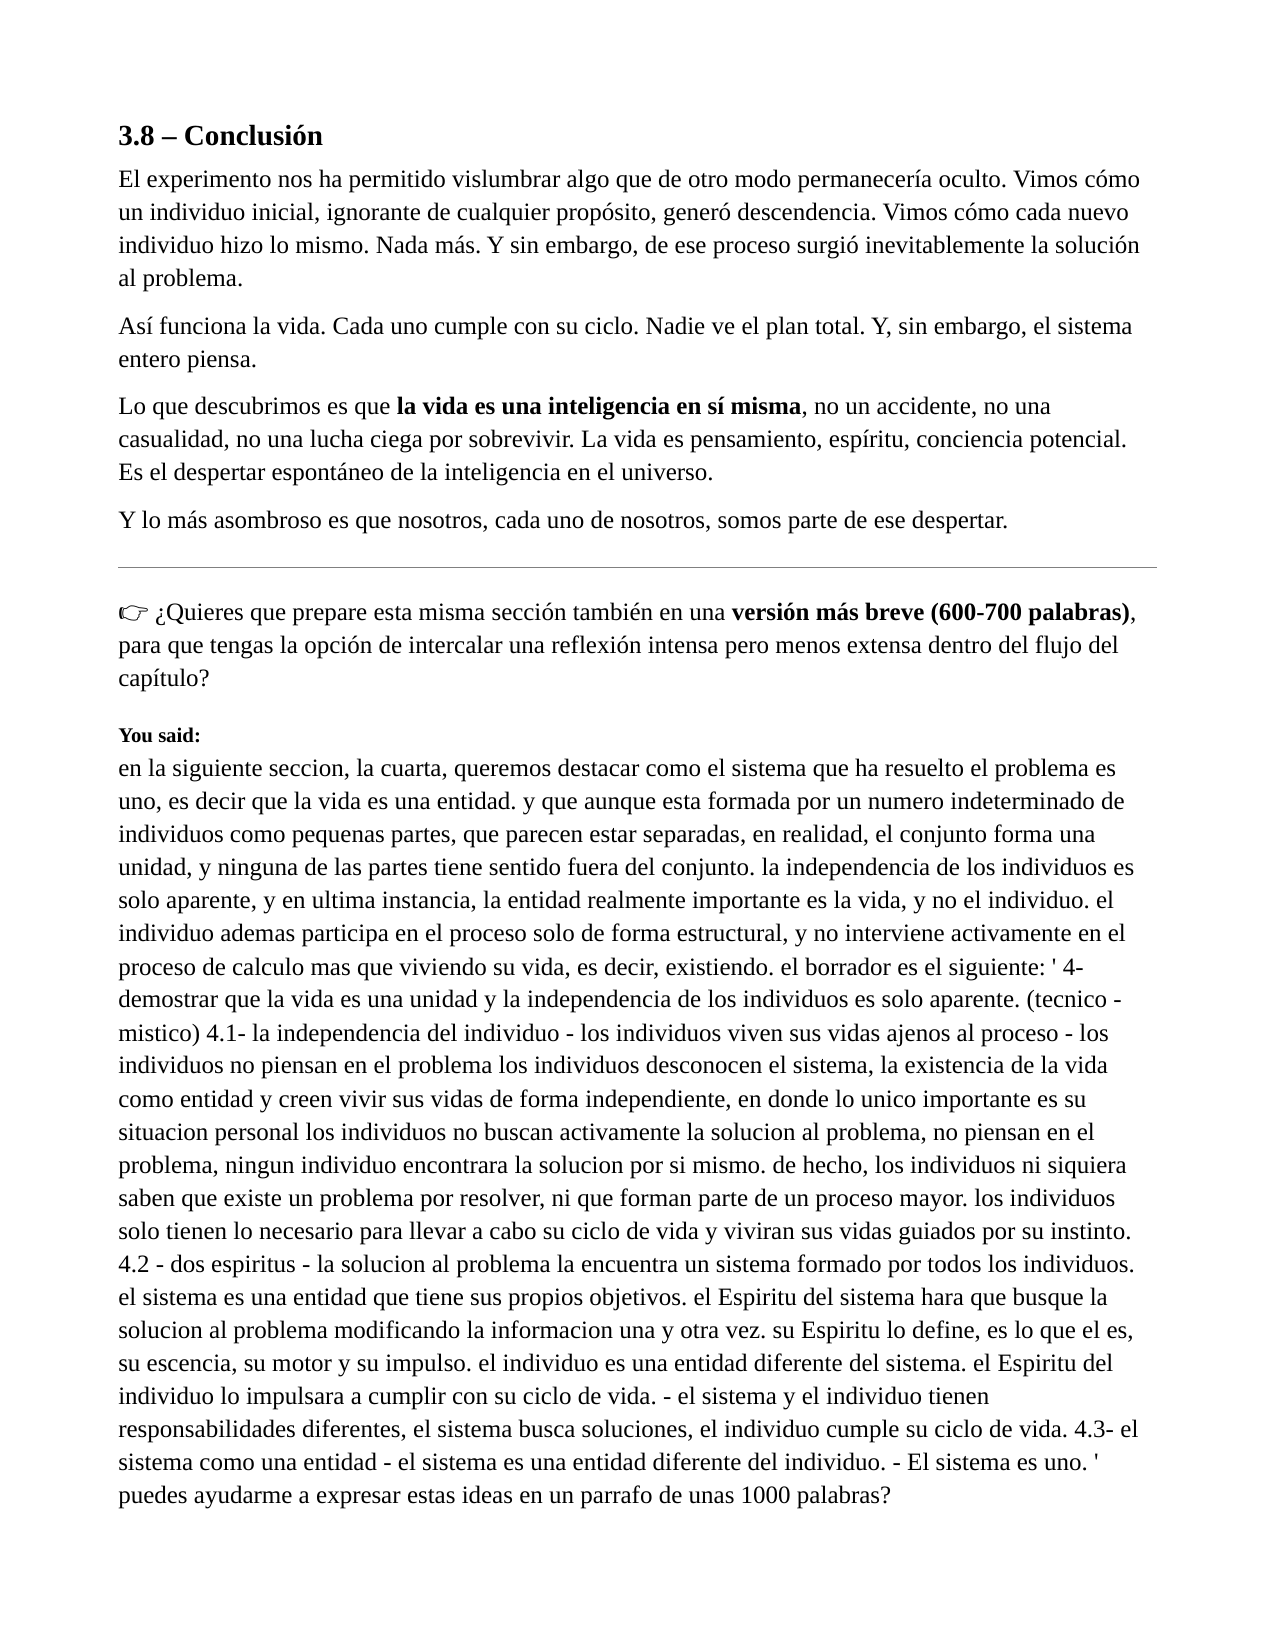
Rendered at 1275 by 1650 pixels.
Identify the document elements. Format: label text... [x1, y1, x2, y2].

text Lo que descubrimos es que la vida es una inteligencia en sí misma, no un accidente, no una casualidad, no una lucha ciega por sobrevivir. La vida es pensamiento, espíritu, conciencia potencial. Es el despertar espontáneo de la inteligencia en el universo. [118, 391, 1157, 486]
text El experimento nos ha permitido vislumbrar algo que de otro modo permanecería oculto. Vimos cómo un individuo inicial, ignorante de cualquier propósito, generó descendencia. Vimos cómo cada nuevo individuo hizo lo mismo. Nada más. Y sin embargo, de ese proceso surgió inevitablemente la solución al problema. [118, 164, 1157, 292]
subtitle 3.8 – Conclusión [118, 118, 1157, 152]
text Y lo más asombroso es que nosotros, cada uno de nosotros, somos parte de ese despertar. [118, 505, 1157, 534]
text Así funciona la vida. Cada uno cumple con su ciclo. Nadie ve el plan total. Y, sin embargo, el sistema entero piensa. [118, 311, 1157, 373]
text en la siguiente seccion, la cuarta, queremos destacar como el sistema que ha resuelto el problema es uno, es decir que la vida es una entidad. y que aunque esta formada por un numero indeterminado de individuos como pequenas partes, que parecen estar separadas, en realidad, el conjunto forma una unidad, y ninguna de las partes tiene sentido fuera del conjunto. la independencia de los individuos es solo aparente, y en ultima instancia, la entidad realmente importante es la vida, y no el individuo. el individuo ademas participa en el proceso solo de forma estructural, y no interviene activamente en el proceso de calculo mas que viviendo su vida, es decir, existiendo. el borrador es el siguiente: ' 4- demostrar que la vida es una unidad y la independencia de los individuos es solo aparente. (tecnico - mistico) 4.1- la independencia del individuo - los individuos viven sus vidas ajenos al proceso - los individuos no piensan en el problema los individuos desconocen el sistema, la existencia de la vida como entidad y creen vivir sus vidas de forma independiente, en donde lo unico importante es su situacion personal los individuos no buscan activamente la solucion al problema, no piensan en el problema, ningun individuo encontrara la solucion por si mismo. de hecho, los individuos ni siquiera saben que existe un problema por resolver, ni que forman parte de un proceso mayor. los individuos solo tienen lo necesario para llevar a cabo su ciclo de vida y viviran sus vidas guiados por su instinto. 4.2 - dos espiritus - la solucion al problema la encuentra un sistema formado por todos los individuos. el sistema es una entidad que tiene sus propios objetivos. el Espiritu del sistema hara que busque la solucion al problema modificando la informacion una y otra vez. su Espiritu lo define, es lo que el es, su escencia, su motor y su impulso. el individuo es una entidad diferente del sistema. el Espiritu del individuo lo impulsara a cumplir con su ciclo de vida. - el sistema y el individuo tienen responsabilidades diferentes, el sistema busca soluciones, el individuo cumple su ciclo de vida. 4.3- el sistema como una entidad - el sistema es una entidad diferente del individuo. - El sistema es uno. ' puedes ayudarme a expresar estas ideas en un parrafo de unas 1000 palabras? [118, 753, 1157, 1509]
subtitle You said: [118, 723, 1157, 747]
text 👉 ¿Quieres que prepare esta misma sección también en una versión más breve (600-700 palabras), para que tengas la opción de intercalar una reflexión intensa pero menos extensa dentro del flujo del capítulo? [118, 597, 1157, 692]
